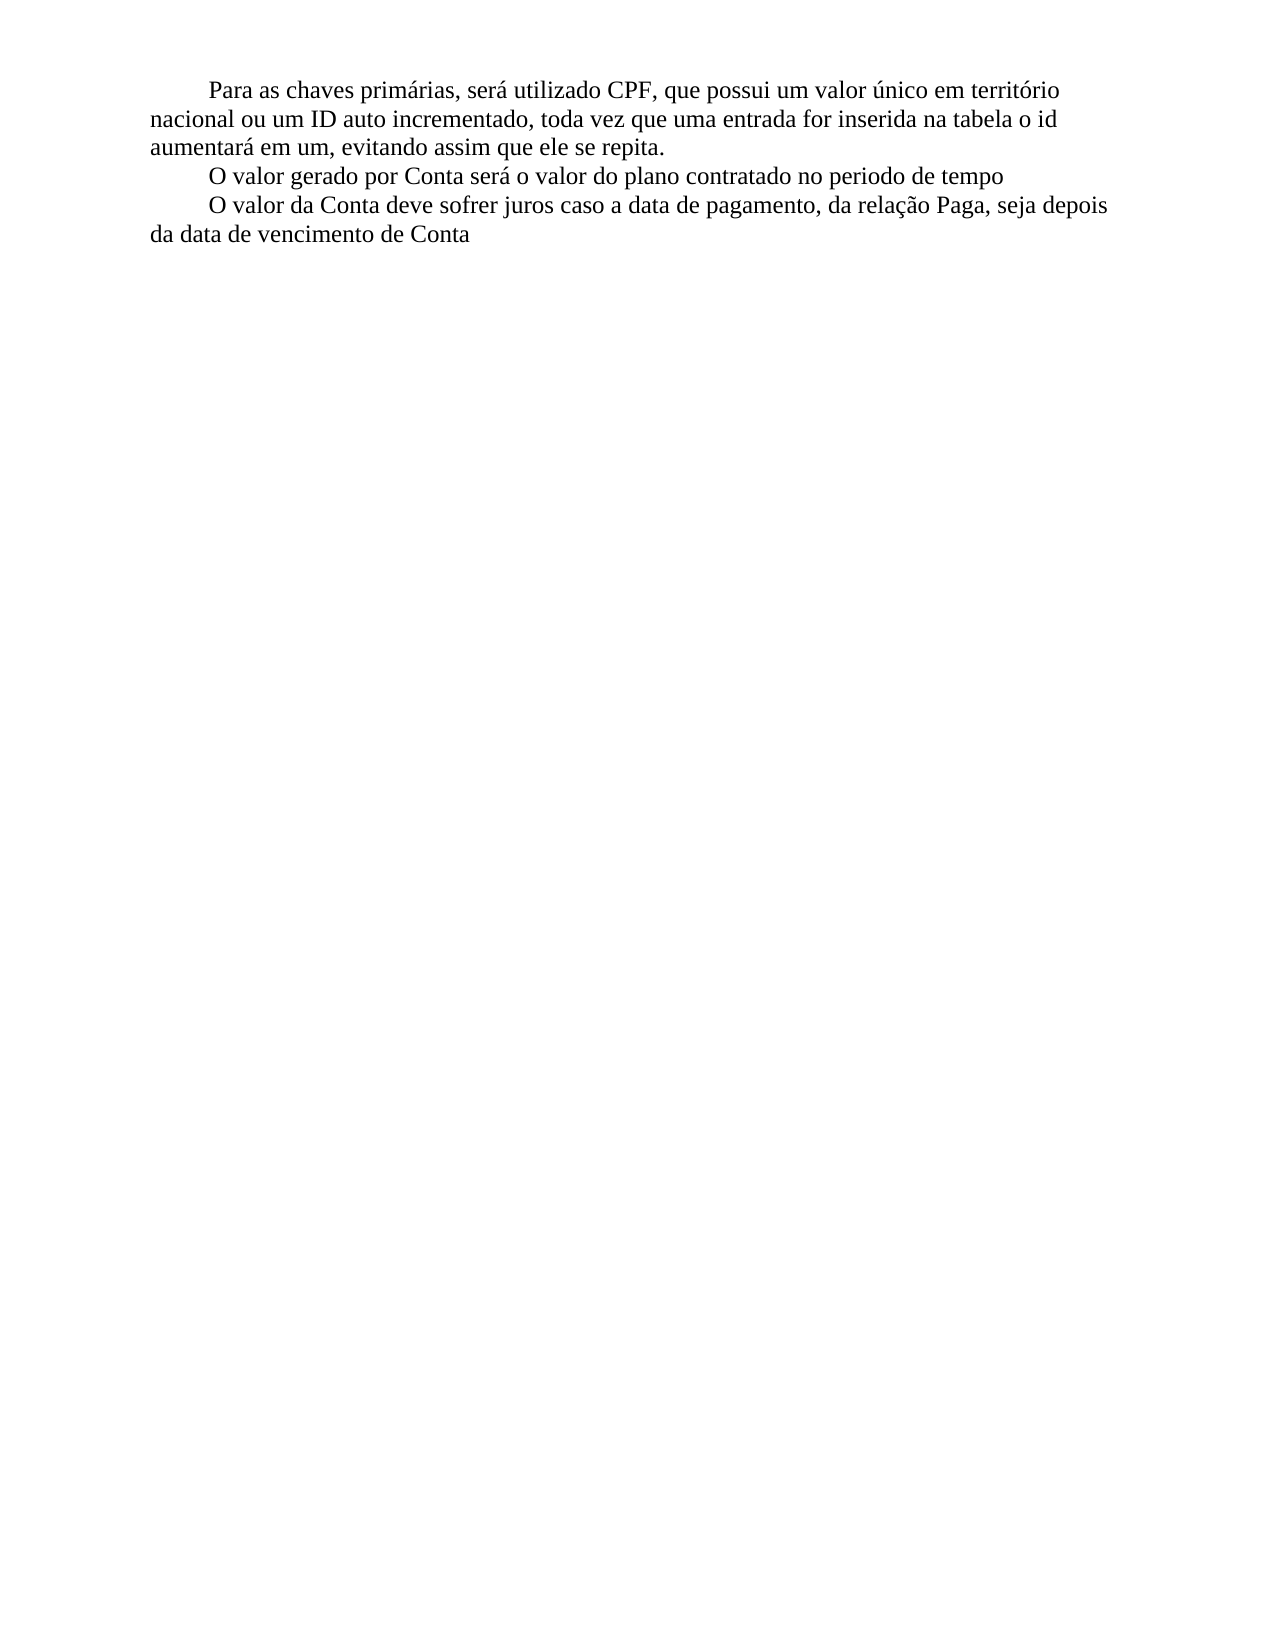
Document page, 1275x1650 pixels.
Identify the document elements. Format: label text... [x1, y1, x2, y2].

text O valor da Conta deve sofrer juros caso a data de pagamento, da relação Paga, seja depois da data de vencimento de Conta [150, 190, 1125, 247]
text Para as chaves primárias, será utilizado CPF, que possui um valor único em território nacional ou um ID auto incrementado, toda vez que uma entrada for inserida na tabela o id aumentará em um, evitando assim que ele se repita. [150, 75, 1125, 161]
text O valor gerado por Conta será o valor do plano contratado no periodo de tempo [150, 161, 1125, 190]
